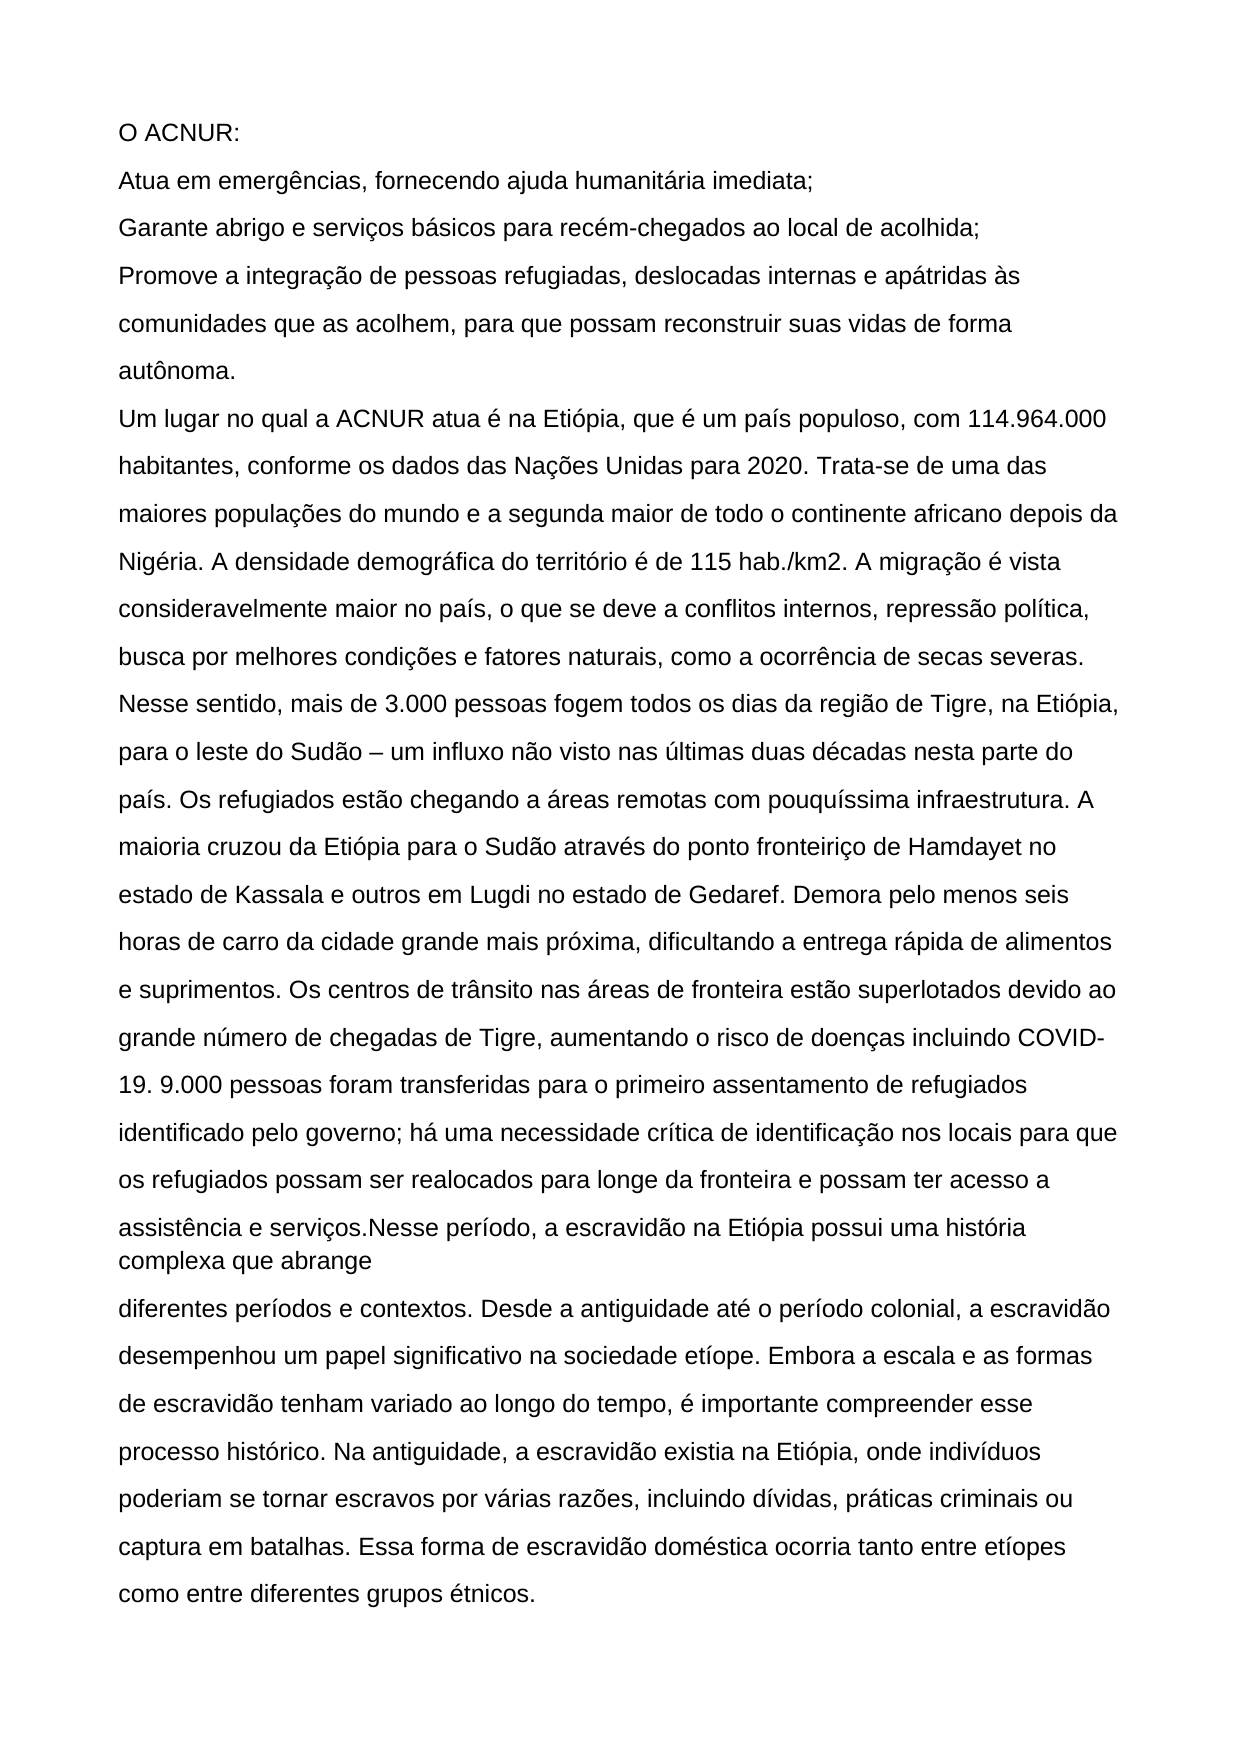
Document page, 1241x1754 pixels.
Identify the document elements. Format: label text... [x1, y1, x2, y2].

text e suprimentos. Os centros de trânsito nas áreas de fronteira estão superlotados devido ao [118, 975, 1122, 1004]
text poderiam se tornar escravos por várias razões, incluindo dívidas, práticas criminais ou [118, 1484, 1122, 1513]
text identificado pelo governo; há uma necessidade crítica de identificação nos locais para que [118, 1118, 1122, 1147]
text Garante abrigo e serviços básicos para recém-chegados ao local de acolhida; [118, 213, 1122, 242]
text Nesse sentido, mais de 3.000 pessoas fogem todos os dias da região de Tigre, na Etiópia, [118, 689, 1122, 718]
text os refugiados possam ser realocados para longe da fronteira e possam ter acesso a [118, 1165, 1122, 1194]
text grande número de chegadas de Tigre, aumentando o risco de doenças incluindo COVID- [118, 1023, 1122, 1051]
text de escravidão tenham variado ao longo do tempo, é importante compreender esse [118, 1389, 1122, 1418]
text habitantes, conforme os dados das Nações Unidas para 2020. Trata-se de uma das [118, 451, 1122, 480]
text assistência e serviços.Nesse período, a escravidão na Etiópia possui uma história complexa que abrange [118, 1213, 1122, 1275]
text país. Os refugiados estão chegando a áreas remotas com pouquíssima infraestrutura. A [118, 784, 1122, 813]
text Um lugar no qual a ACNUR atua é na Etiópia, que é um país populoso, com 114.964.000 [118, 404, 1122, 432]
text O ACNUR: [118, 118, 1122, 147]
text autônoma. [118, 356, 1122, 385]
text captura em batalhas. Essa forma de escravidão doméstica ocorria tanto entre etíopes [118, 1532, 1122, 1560]
text Nigéria. A densidade demográfica do território é de 115 hab./km2. A migração é vista [118, 547, 1122, 575]
text processo histórico. Na antiguidade, a escravidão existia na Etiópia, onde indivíduos [118, 1436, 1122, 1465]
text busca por melhores condições e fatores naturais, como a ocorrência de secas severas. [118, 642, 1122, 671]
text maioria cruzou da Etiópia para o Sudão através do ponto fronteiriço de Hamdayet no [118, 832, 1122, 861]
text para o leste do Sudão – um influxo não visto nas últimas duas décadas nesta parte do [118, 737, 1122, 766]
text estado de Kassala e outros em Lugdi no estado de Gedaref. Demora pelo menos seis [118, 880, 1122, 908]
text desempenhou um papel significativo na sociedade etíope. Embora a escala e as formas [118, 1341, 1122, 1370]
text maiores populações do mundo e a segunda maior de todo o continente africano depois da [118, 499, 1122, 528]
text 19. 9.000 pessoas foram transferidas para o primeiro assentamento de refugiados [118, 1070, 1122, 1099]
text horas de carro da cidade grande mais próxima, dificultando a entrega rápida de alimentos [118, 927, 1122, 956]
text Atua em emergências, fornecendo ajuda humanitária imediata; [118, 166, 1122, 194]
text diferentes períodos e contextos. Desde a antiguidade até o período colonial, a escravidão [118, 1294, 1122, 1322]
text comunidades que as acolhem, para que possam reconstruir suas vidas de forma [118, 308, 1122, 337]
text consideravelmente maior no país, o que se deve a conflitos internos, repressão política, [118, 594, 1122, 623]
text Promove a integração de pessoas refugiadas, deslocadas internas e apátridas às [118, 261, 1122, 290]
text como entre diferentes grupos étnicos. [118, 1579, 1122, 1608]
